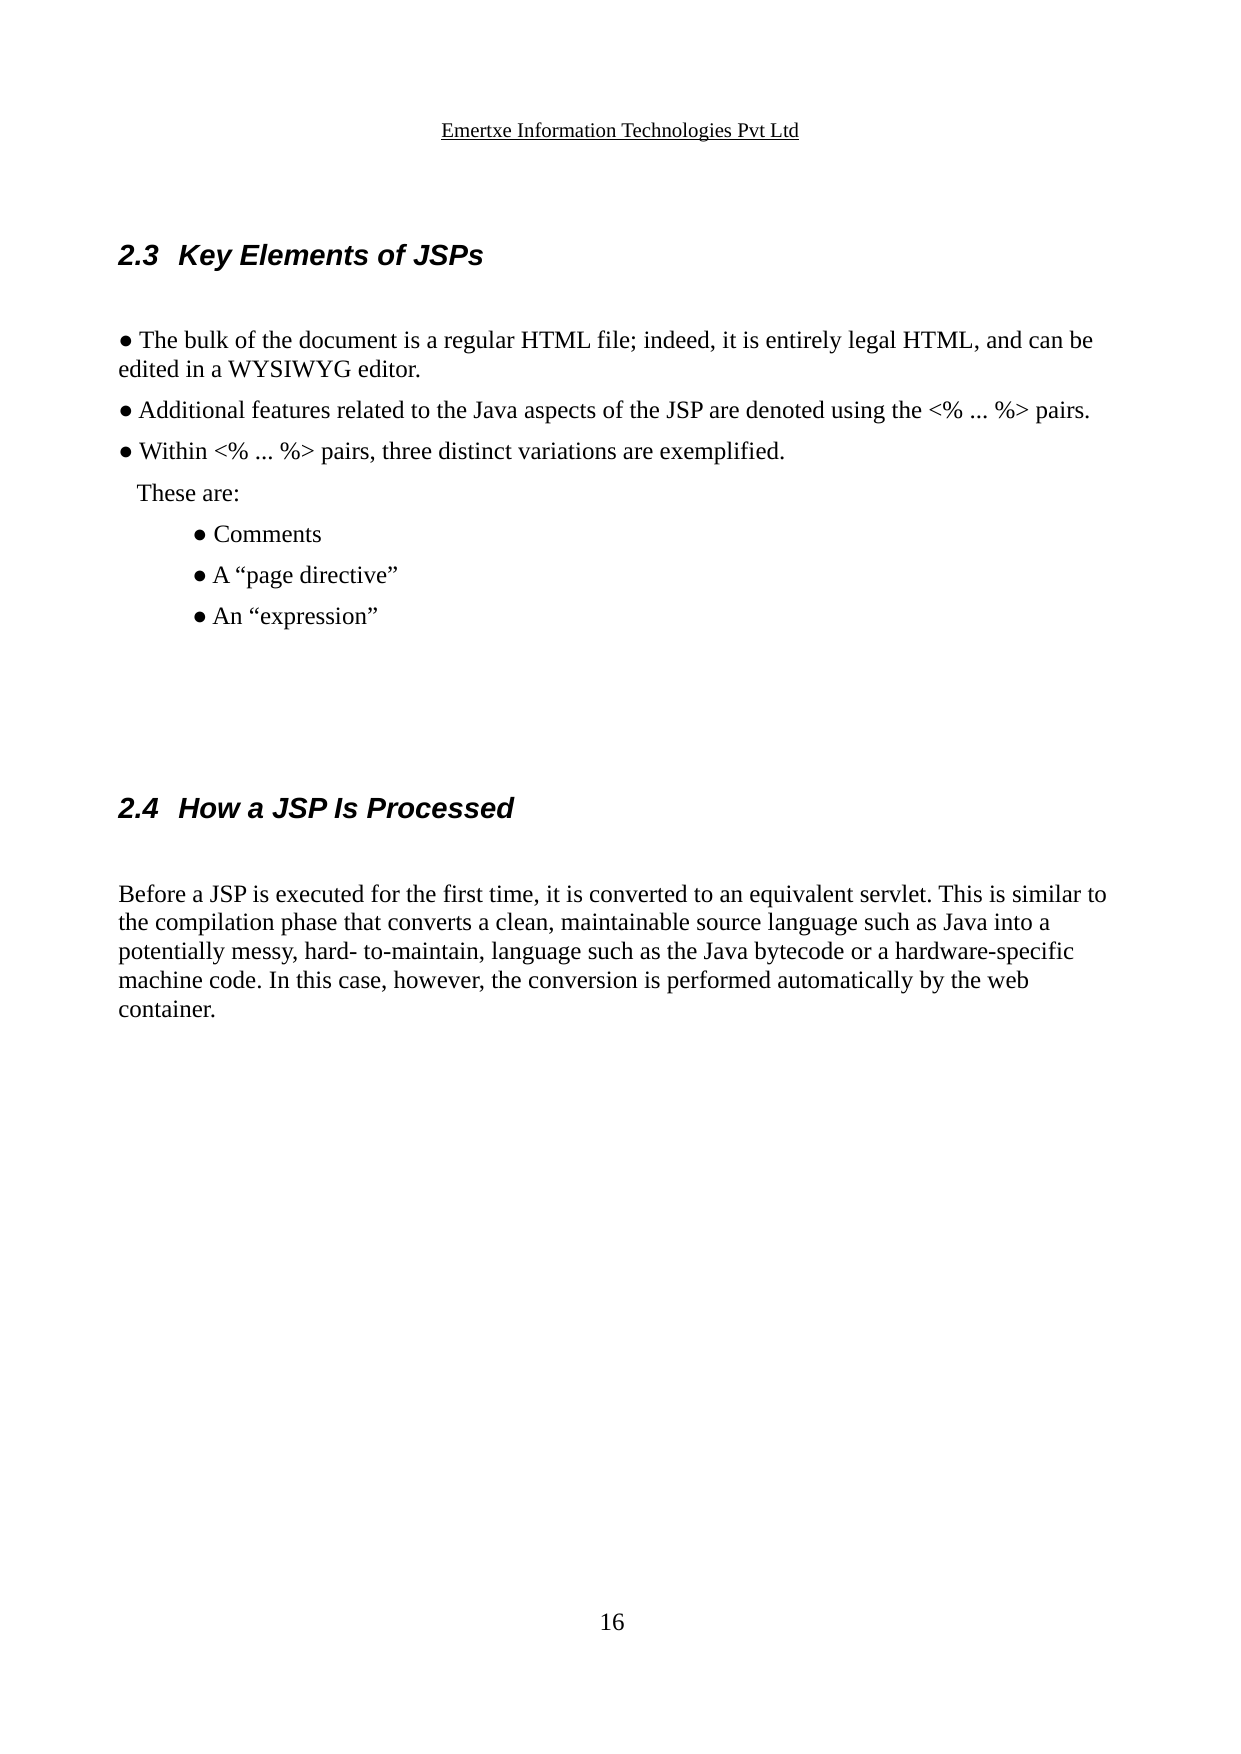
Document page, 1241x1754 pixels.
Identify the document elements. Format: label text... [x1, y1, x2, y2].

subtitle How a JSP Is Processed [118, 791, 1122, 825]
text These are: [118, 478, 1122, 506]
text ● An “expression” [118, 601, 1122, 630]
subtitle Key Elements of JSPs [118, 238, 1122, 271]
text Before a JSP is executed for the first time, it is converted to an equivalent servlet. This is similar to the compilation phase that converts a clean, maintainable source language such as Java into a potentially messy, hard- to-maintain, language such as the Java bytecode or a hardware-specific machine code. In this case, however, the conversion is performed automatically by the web container. [118, 879, 1122, 1022]
text ● Additional features related to the Java aspects of the JSP are denoted using the <% ... %> pairs. [118, 395, 1122, 424]
text ● The bulk of the document is a regular HTML file; indeed, it is entirely legal HTML, and can be edited in a WYSIWYG editor. [118, 325, 1122, 383]
text ● A “page directive” [118, 560, 1122, 589]
text ● Comments [118, 519, 1122, 548]
text ● Within <% ... %> pairs, three distinct variations are exemplified. [118, 436, 1122, 465]
